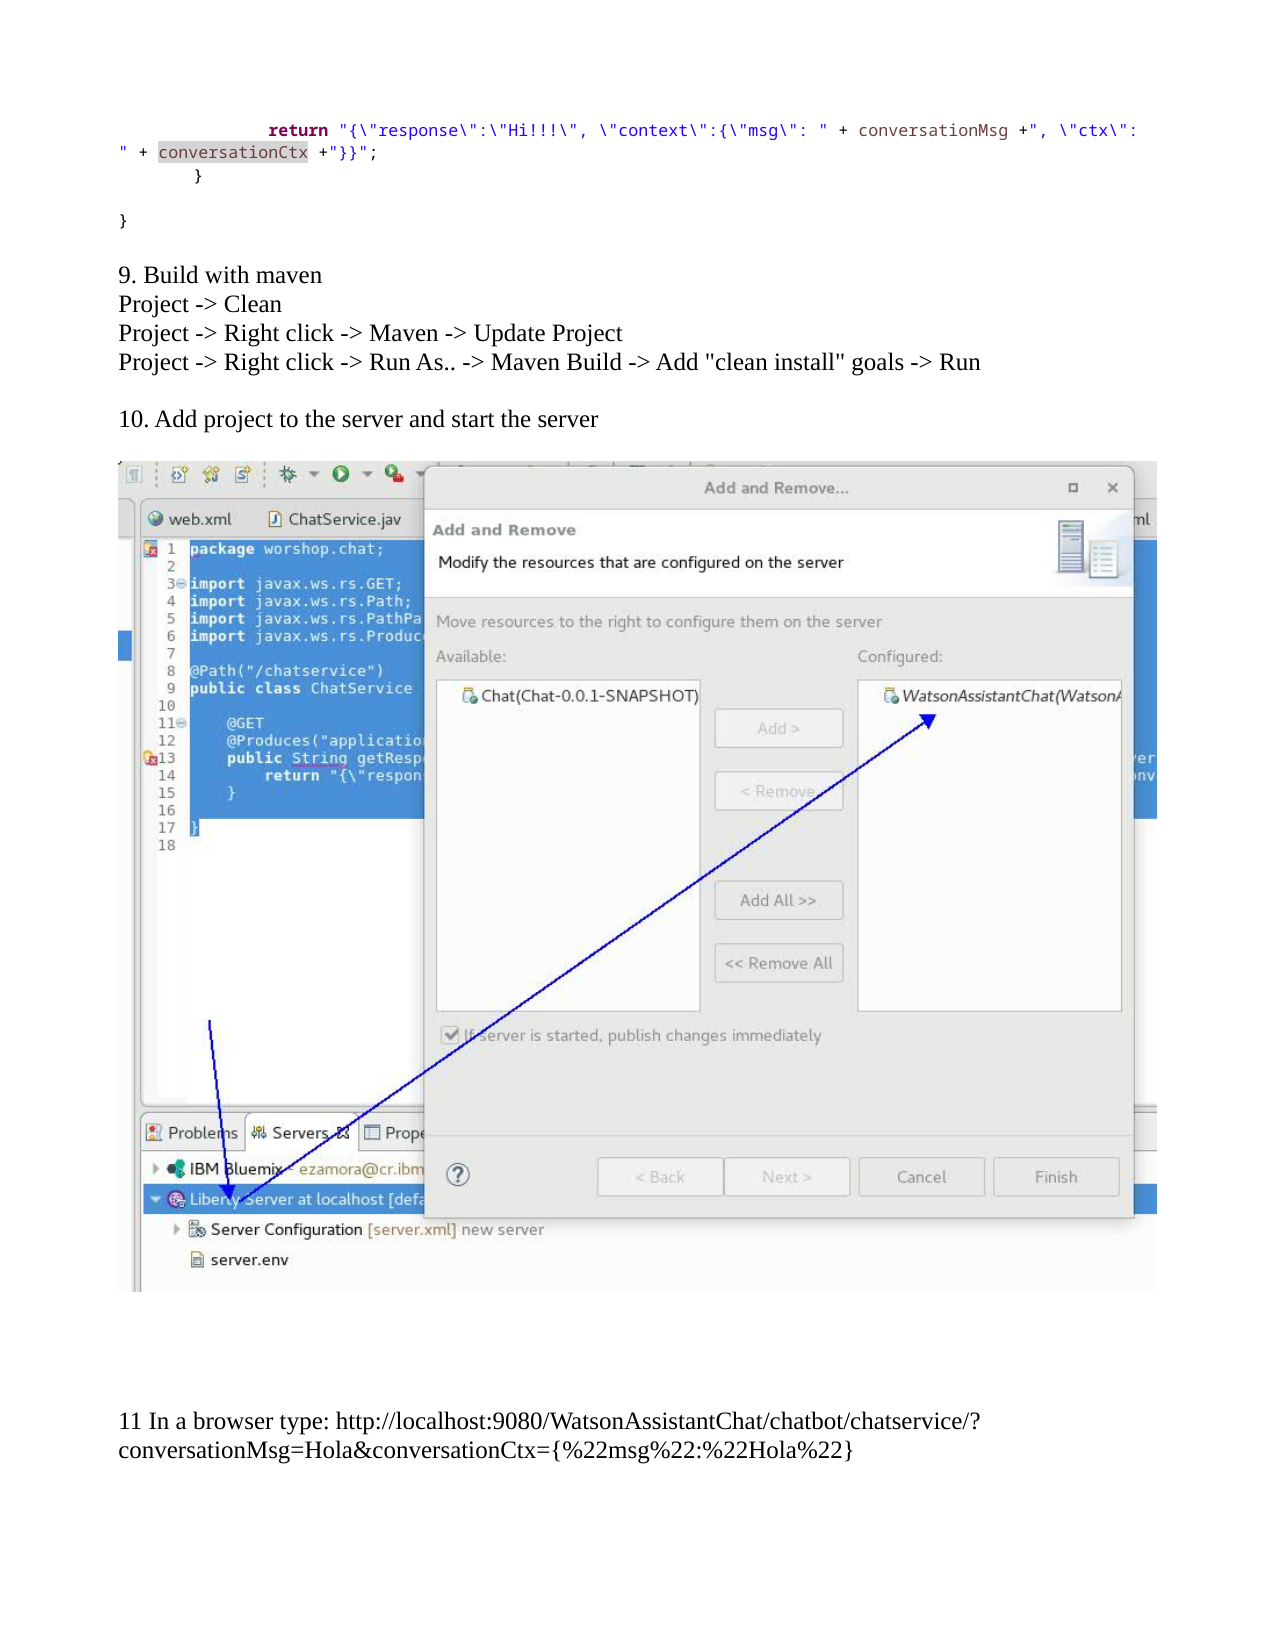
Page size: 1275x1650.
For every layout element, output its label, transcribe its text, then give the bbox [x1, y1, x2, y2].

text 11 In a browser type: http://localhost:9080/WatsonAssistantChat/chatbot/chatservice/?conversationMsg=Hola&conversationCtx={%22msg%22:%22Hola%22} [118, 1406, 1157, 1464]
text Project -> Right click -> Maven -> Update Project [118, 318, 1157, 347]
text Project -> Right click -> Run As.. -> Maven Build -> Add "clean install" goals -> Run [118, 347, 1157, 375]
text Project -> Clean [118, 289, 1157, 318]
text } [118, 209, 1157, 232]
text return "{\"response\":\"Hi!!!\", \"context\":{\"msg\": " + conversationMsg +", \"ctx\": " + conversationCtx +"}}"; [118, 118, 1157, 163]
text } [118, 163, 1157, 186]
text 9. Build with maven [118, 260, 1157, 289]
text 10. Add project to the server and start the server [118, 404, 1157, 433]
picture [118, 461, 1157, 1292]
